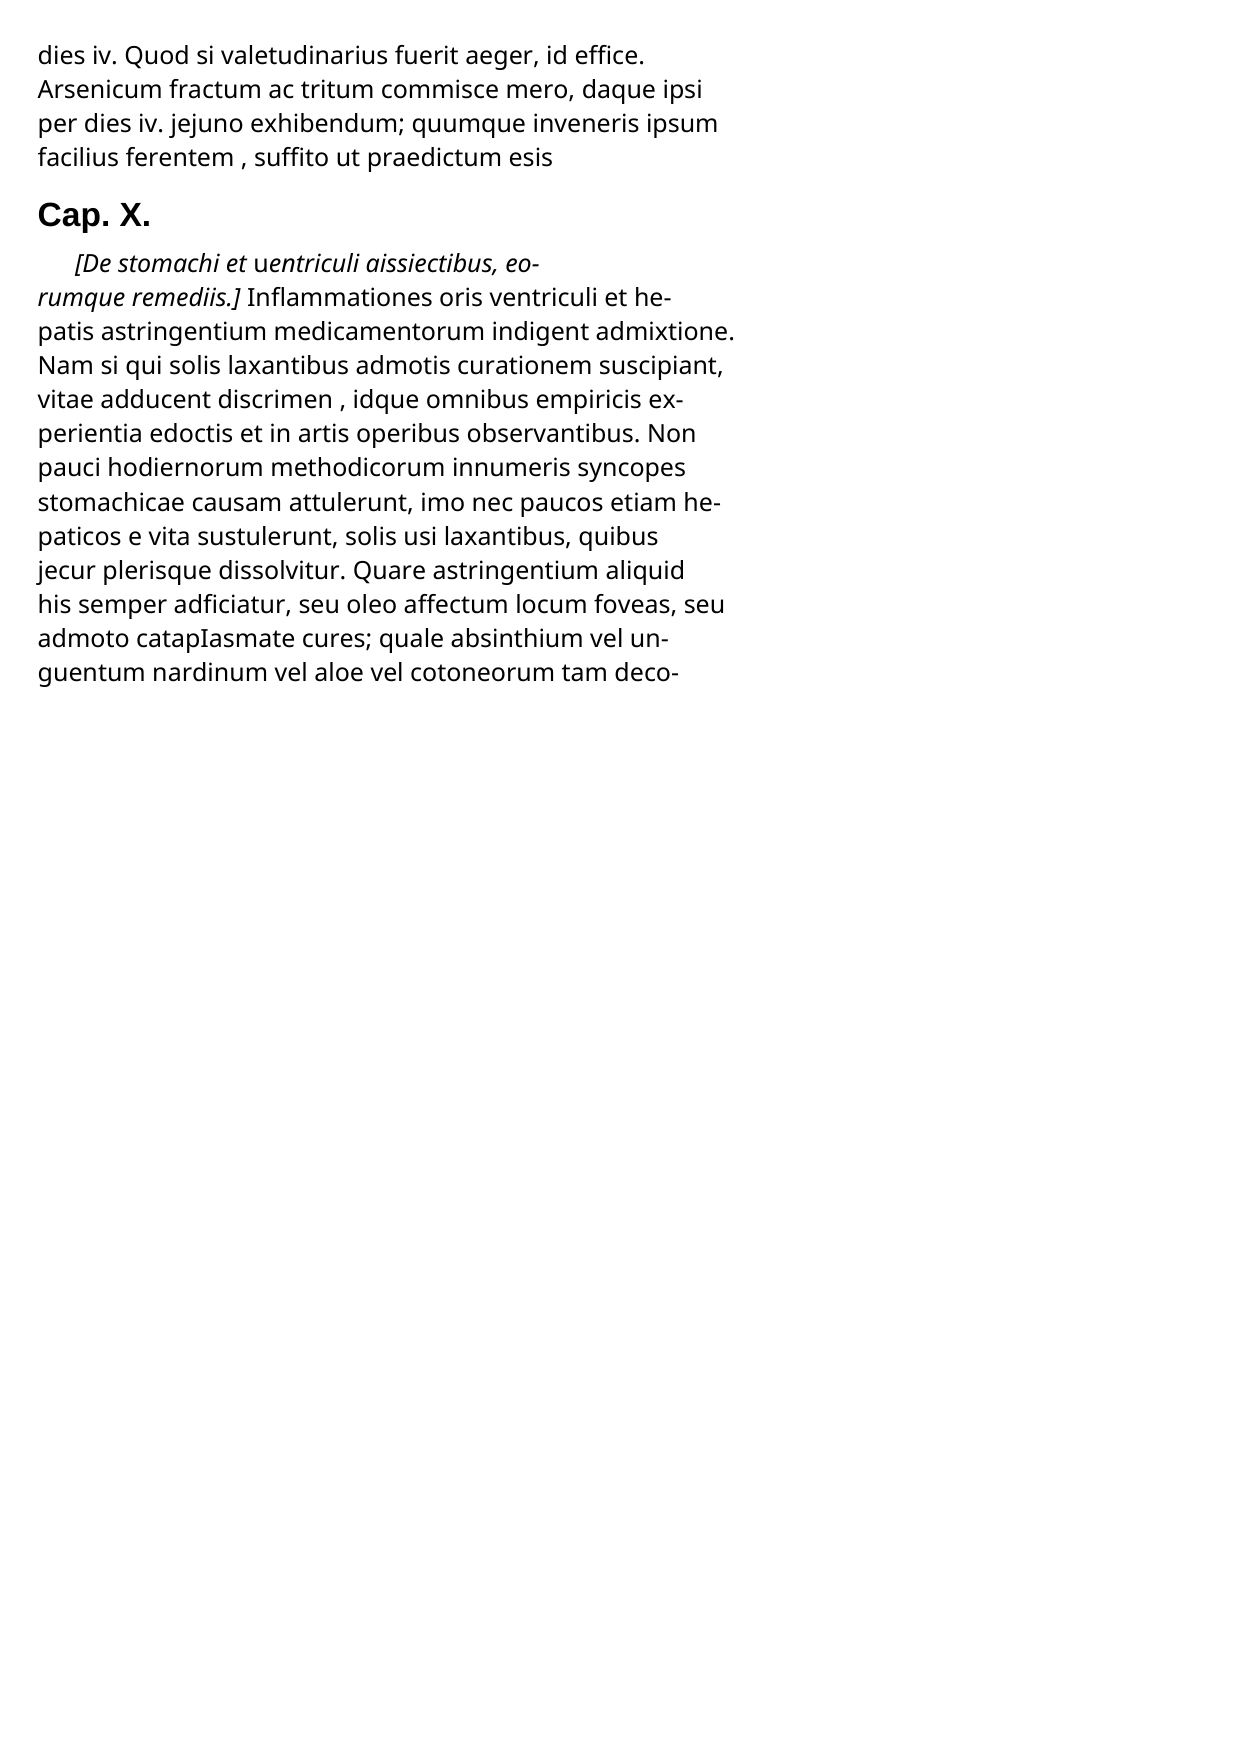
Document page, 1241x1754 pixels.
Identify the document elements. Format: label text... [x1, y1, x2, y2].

text [De stomachi et uentriculi aissiectibus, eo- rumque remediis.] Inflammationes oris ventriculi et he- patis astringentium medicamentorum indigent admixtione. Nam si qui solis laxantibus admotis curationem suscipiant, vitae adducent discrimen , idque omnibus empiricis ex- perientia edoctis et in artis operibus observantibus. Non pauci hodiernorum methodicorum innumeris syncopes stomachicae causam attulerunt, imo nec paucos etiam he- paticos e vita sustulerunt, solis usi laxantibus, quibus jecur plerisque dissolvitur. Quare astringentium aliquid his semper adficiatur, seu oleo affectum locum foveas, seu admoto catapIasmate cures; quale absinthium vel un- guentum nardinum vel aloe vel cotoneorum tam deco- [37, 246, 1203, 688]
text dies iv. Quod si valetudinarius fuerit aeger, id effice. Arsenicum fractum ac tritum commisce mero, daque ipsi per dies iv. jejuno exhibendum; quumque inveneris ipsum facilius ferentem , suffito ut praedictum esis [37, 37, 1203, 174]
subtitle Cap. X. [37, 194, 1203, 233]
